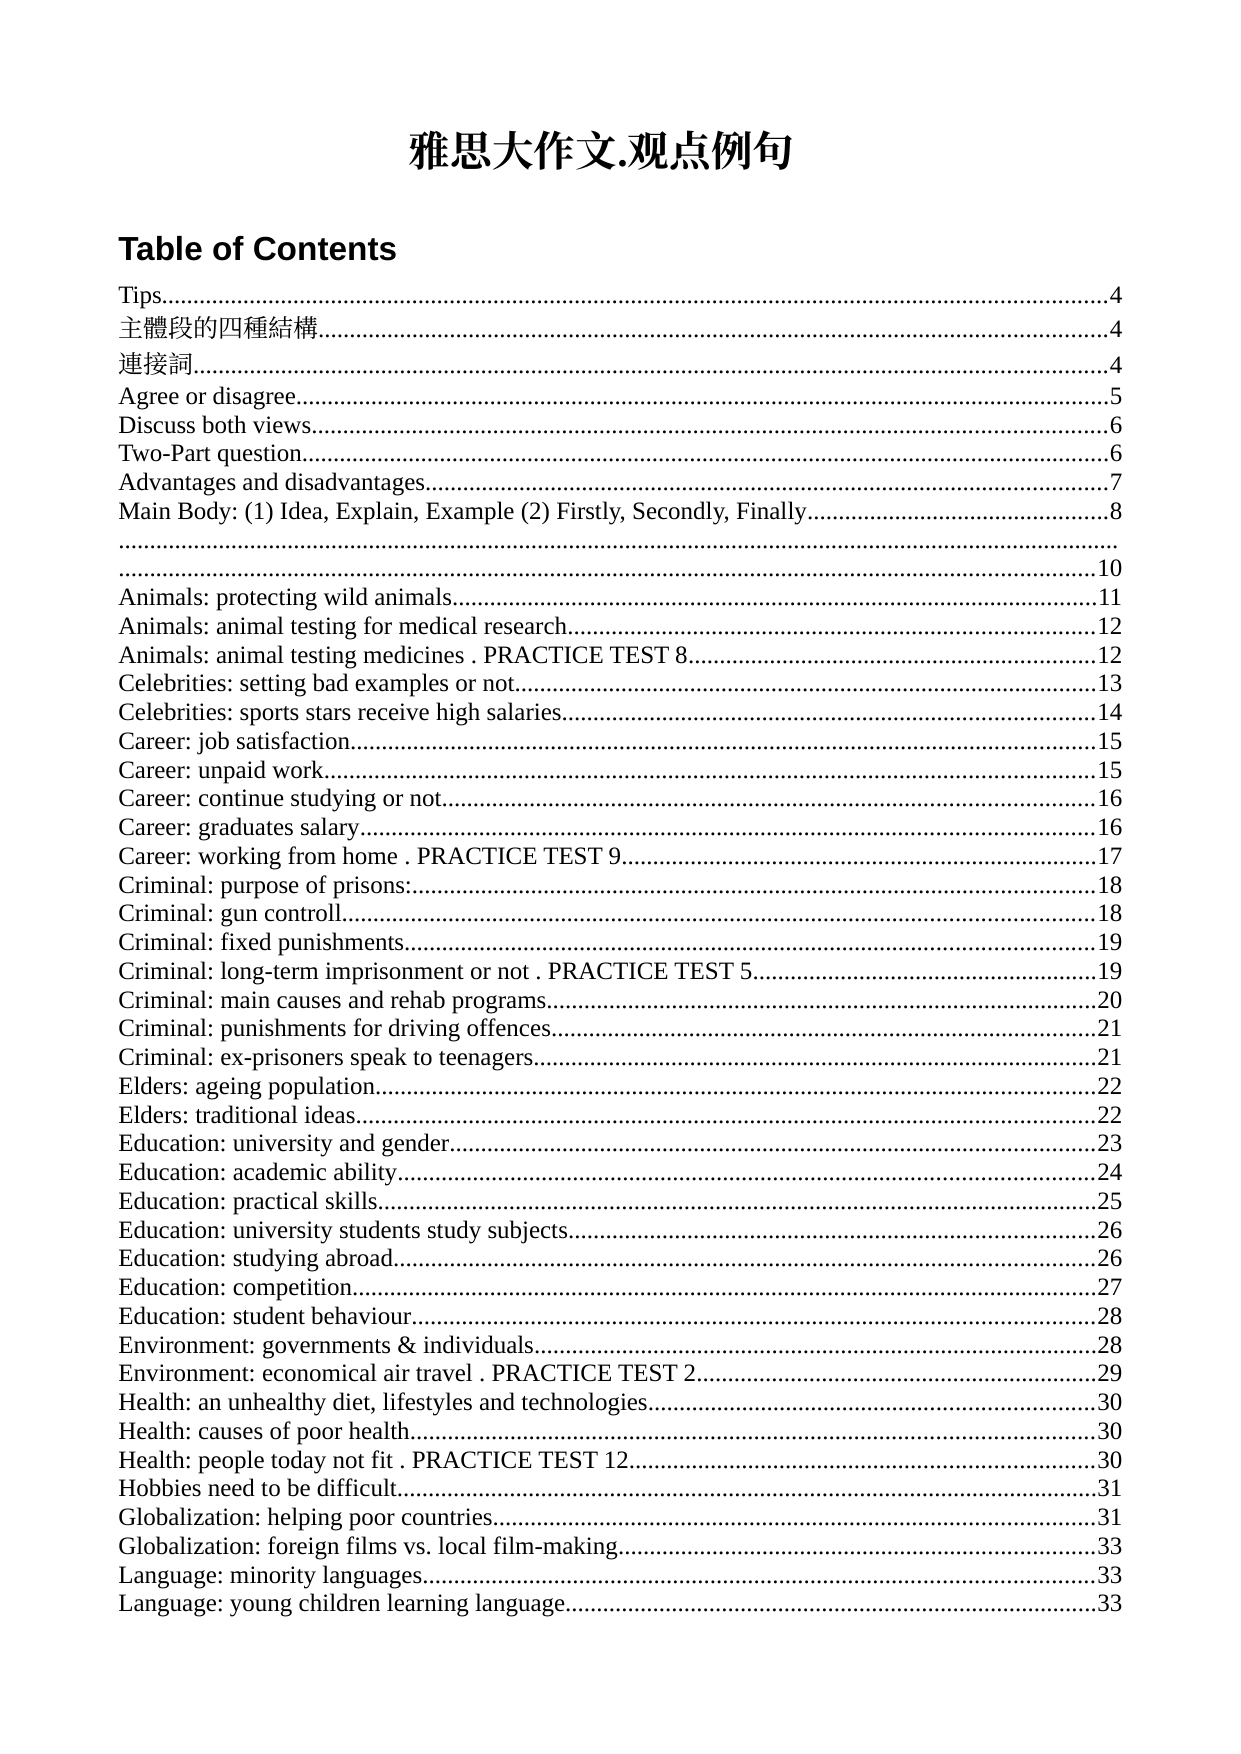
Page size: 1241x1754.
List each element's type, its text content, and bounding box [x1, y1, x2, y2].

text Environment: economical air travel . PRACTICE TEST 2 29 [118, 1358, 1122, 1387]
text Education: studying abroad 26 [118, 1243, 1122, 1272]
text Animals: animal testing for medical research 12 [118, 611, 1122, 640]
text Health: people today not fit . PRACTICE TEST 12 30 [118, 1445, 1122, 1473]
text Criminal: long-term imprisonment or not . PRACTICE TEST 5 19 [118, 956, 1122, 985]
text Environment: governments & individuals 28 [118, 1330, 1122, 1358]
text Globalization: foreign films vs. local film-making 33 [118, 1531, 1122, 1560]
text Main Body: (1) Idea, Explain, Example (2) Firstly, Secondly, Finally 8 [118, 496, 1122, 525]
text 連接詞 4 [118, 345, 1122, 381]
text Career: continue studying or not 16 [118, 783, 1122, 812]
text Criminal: ex-prisoners speak to teenagers 21 [118, 1042, 1122, 1071]
text Career: unpaid work 15 [118, 755, 1122, 783]
text Animals: protecting wild animals 11 [118, 582, 1122, 611]
text Health: causes of poor health 30 [118, 1416, 1122, 1445]
text Two-Part question 6 [118, 438, 1122, 467]
text Agree or disagree 5 [118, 381, 1122, 410]
text Education: university and gender 23 [118, 1128, 1122, 1157]
text Language: minority languages 33 [118, 1560, 1122, 1588]
text Language: young children learning language 33 [118, 1588, 1122, 1617]
text Advantages and disadvantages 7 [118, 467, 1122, 496]
text Career: job satisfaction 15 [118, 726, 1122, 755]
text Criminal: gun controll 18 [118, 898, 1122, 927]
subtitle Table of Contents [118, 229, 1122, 268]
text Education: competition 27 [118, 1272, 1122, 1301]
text Career: working from home . PRACTICE TEST 9 17 [118, 841, 1122, 870]
text Health: an unhealthy diet, lifestyles and technologies 30 [118, 1387, 1122, 1416]
text Hobbies need to be difficult 31 [118, 1473, 1122, 1502]
text 主體段的四種結構 4 [118, 309, 1122, 345]
text Elders: ageing population 22 [118, 1071, 1122, 1100]
text Criminal: punishments for driving offences 21 [118, 1013, 1122, 1042]
text Tips 4 [118, 280, 1122, 309]
text Celebrities: sports stars receive high salaries 14 [118, 697, 1122, 726]
text Discuss both views 6 [118, 410, 1122, 438]
text Education: university students study subjects 26 [118, 1215, 1122, 1243]
text Education: academic ability 24 [118, 1157, 1122, 1186]
text Globalization: helping poor countries 31 [118, 1502, 1122, 1531]
text Criminal: fixed punishments 19 [118, 927, 1122, 956]
text Criminal: main causes and rehab programs 20 [118, 985, 1122, 1013]
text Criminal: purpose of prisons: 18 [118, 870, 1122, 898]
text Education: student behaviour 28 [118, 1301, 1122, 1330]
text ...................................................................................................................................................................... 10 [118, 525, 1122, 582]
text Elders: traditional ideas 22 [118, 1100, 1122, 1128]
text Animals: animal testing medicines . PRACTICE TEST 8 12 [118, 640, 1122, 668]
text Education: practical skills 25 [118, 1186, 1122, 1215]
text Celebrities: setting bad examples or not 13 [118, 668, 1122, 697]
text 雅思大作文.观点例句 [81, 118, 1122, 178]
text Career: graduates salary 16 [118, 812, 1122, 841]
